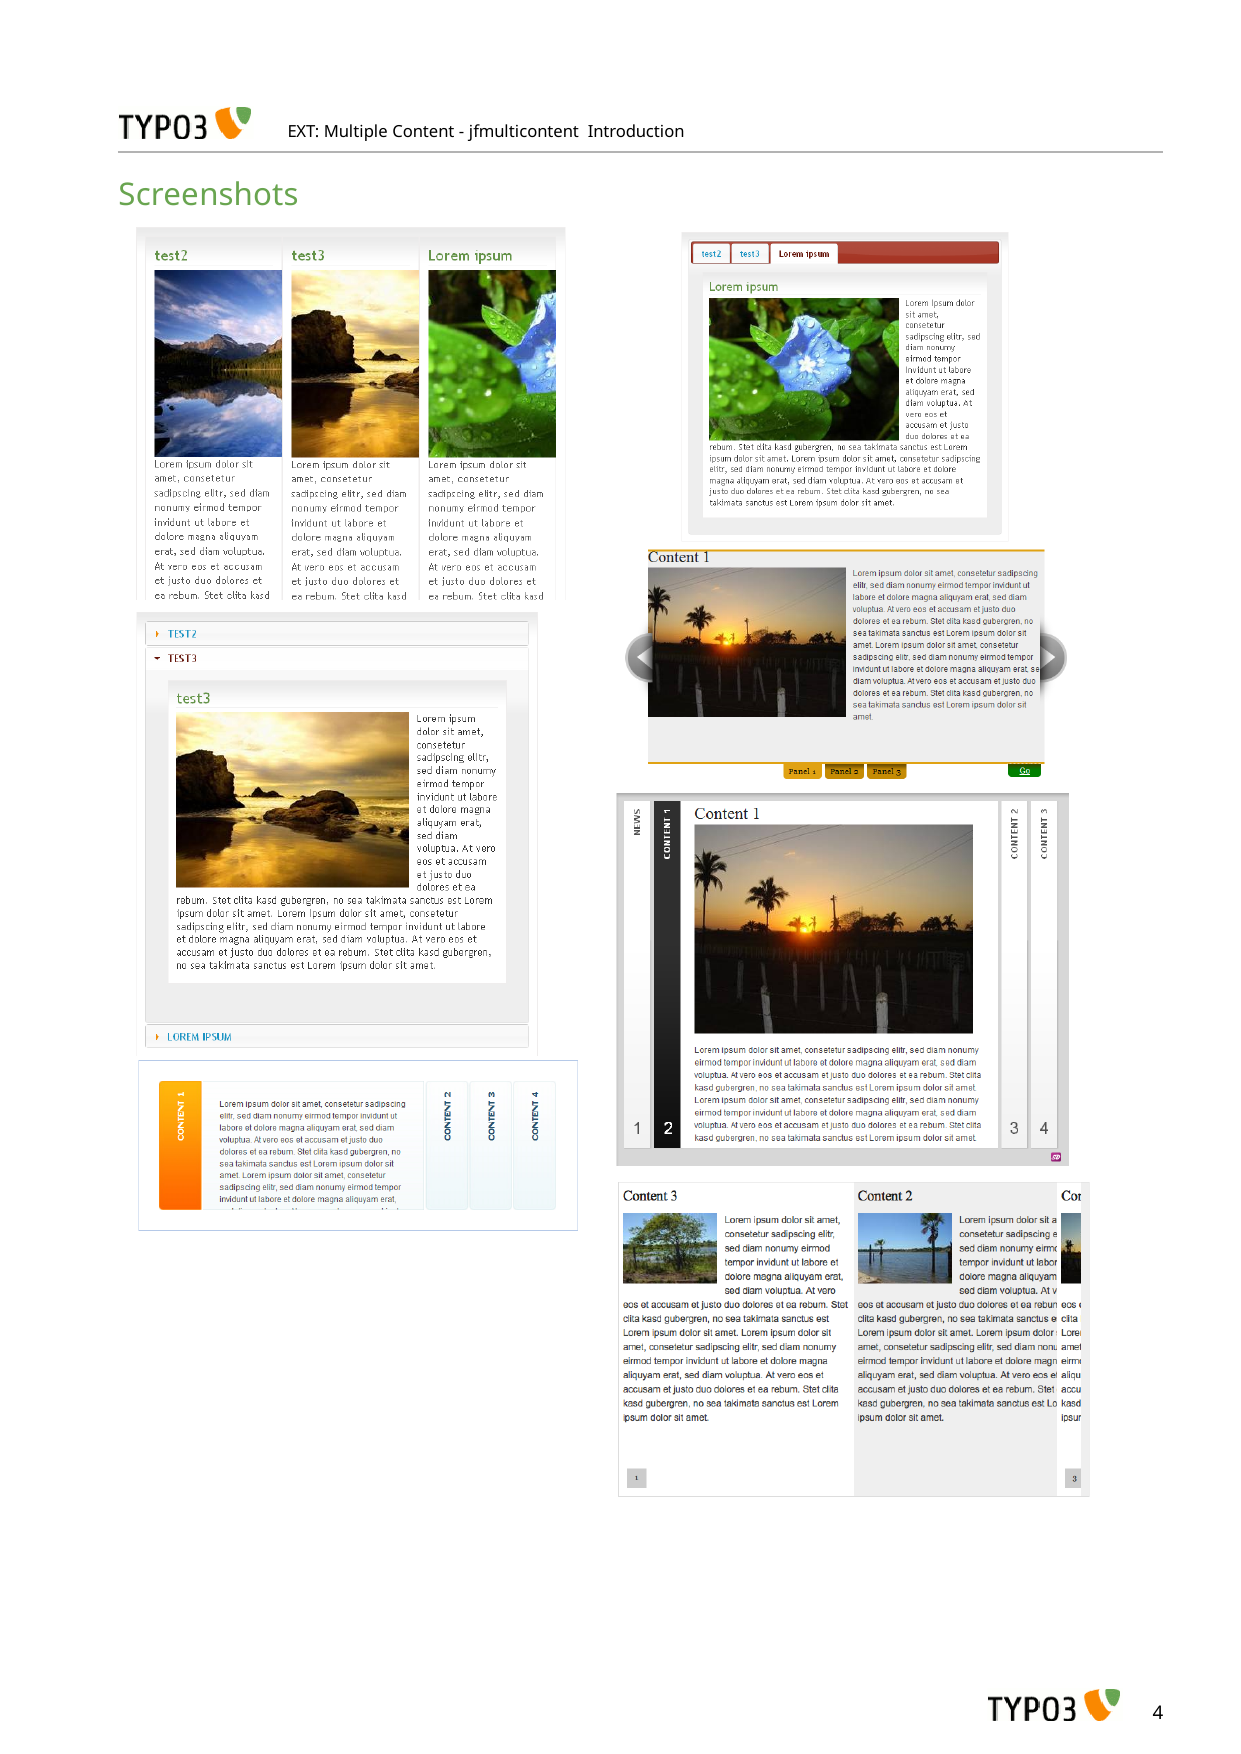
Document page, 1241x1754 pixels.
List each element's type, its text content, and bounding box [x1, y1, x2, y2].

picture [130, 607, 581, 1233]
picture [130, 221, 570, 600]
picture [612, 788, 1072, 1171]
subtitle Screenshots [118, 172, 1163, 214]
picture [614, 1179, 1093, 1501]
picture [621, 228, 1070, 781]
picture [118, 106, 254, 139]
picture [987, 1688, 1123, 1721]
